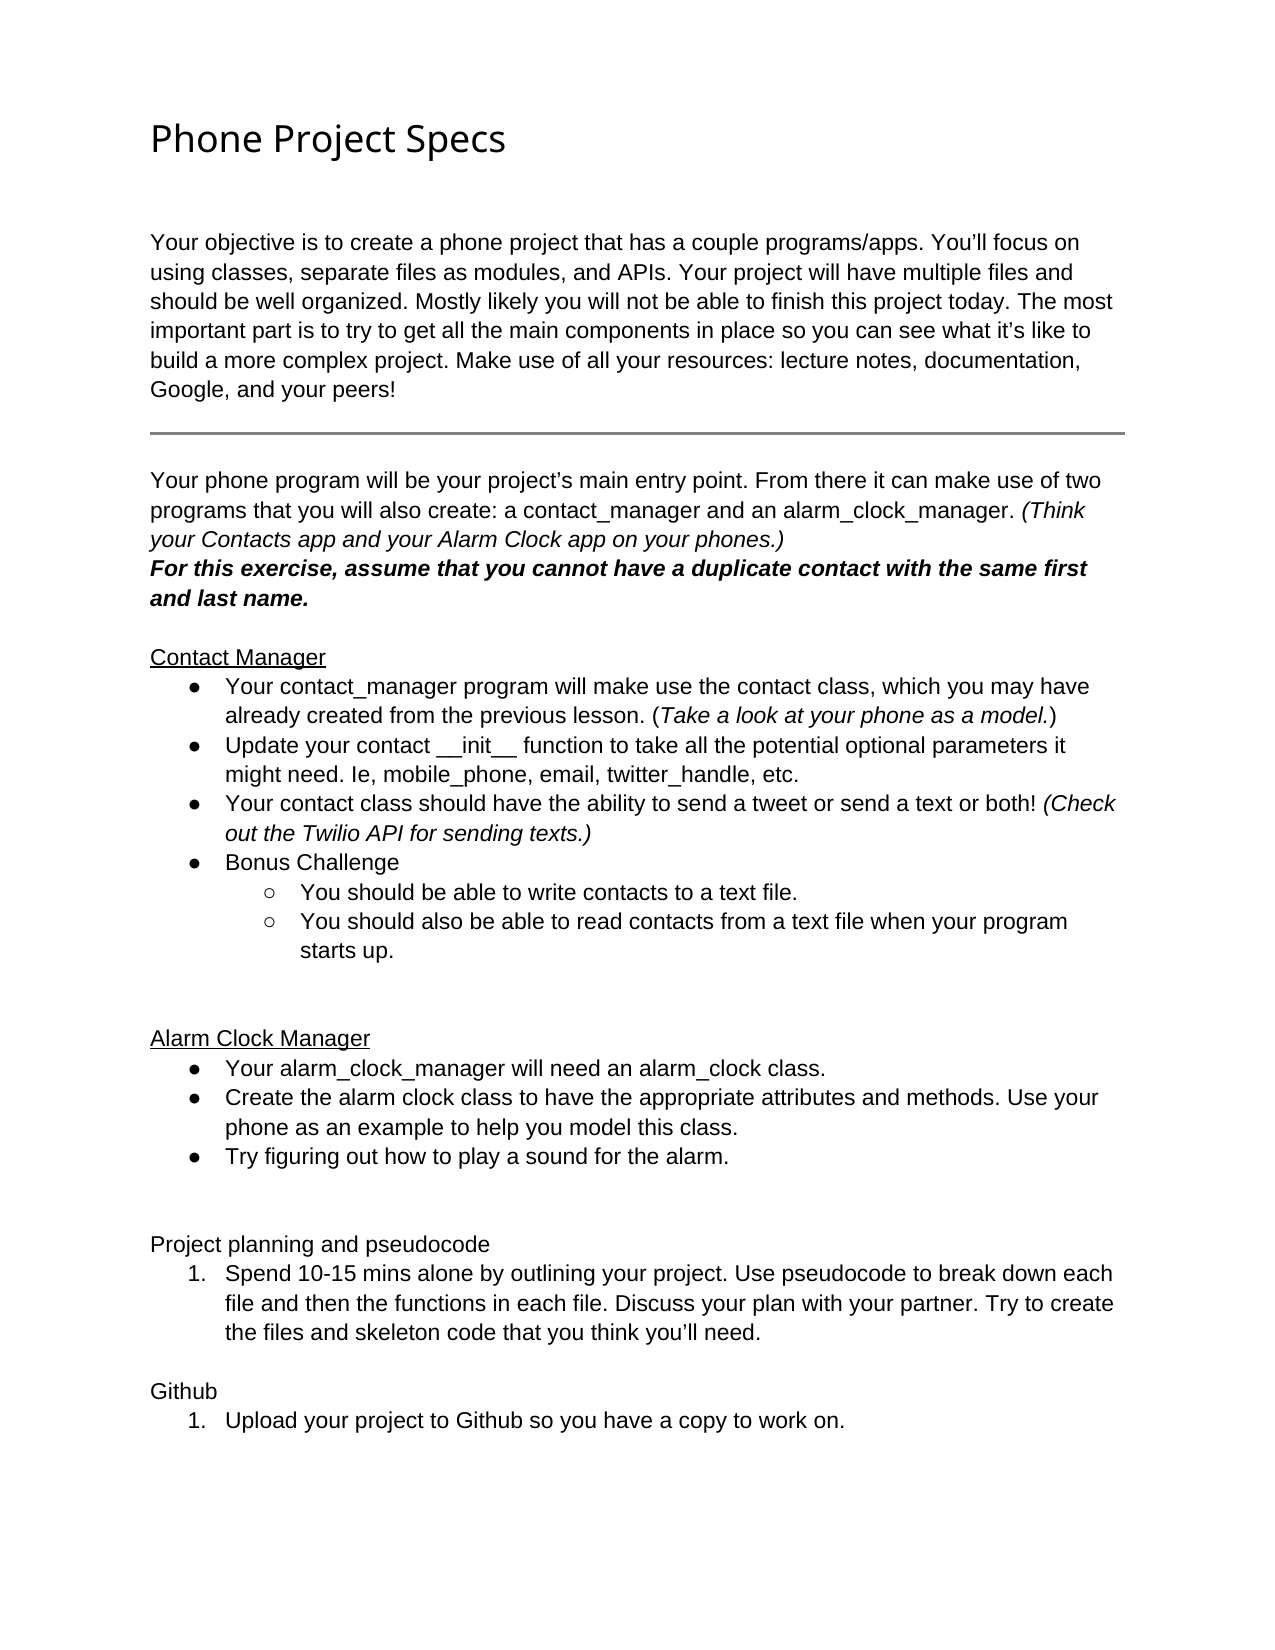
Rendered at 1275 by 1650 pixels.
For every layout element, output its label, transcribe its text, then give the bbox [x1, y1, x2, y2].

list Try figuring out how to play a sound for the alarm. [187, 1143, 1125, 1169]
text For this exercise, assume that you cannot have a duplicate contact with the same first and last name. [150, 556, 1125, 611]
list Your contact_manager program will make use the contact class, which you may have already created from the previous lesson. (Take a look at your phone as a model.) [187, 673, 1125, 728]
list Spend 10-15 mins alone by outlining your project. Use pseudocode to break down each file and then the functions in each file. Discuss your plan with your partner. Try to create the files and skeleton code that you think you’ll need. [187, 1261, 1125, 1345]
text Phone Project Specs [150, 112, 1125, 163]
list Bonus Challenge [187, 850, 1125, 875]
text Your phone program will be your project’s main entry point. From there it can make use of two programs that you will also create: a contact_manager and an alarm_clock_manager. (Think your Contacts app and your Alarm Clock app on your phones.) [150, 468, 1125, 552]
list You should also be able to read contacts from a text file when your program starts up. [262, 908, 1125, 963]
list Your alarm_clock_manager will need an alarm_clock class. [187, 1055, 1125, 1081]
text Contact Manager [150, 644, 1125, 670]
list Update your contact __init__ function to take all the potential optional parameters it might need. Ie, mobile_phone, email, twitter_handle, etc. [187, 732, 1125, 787]
text Alarm Clock Manager [150, 1026, 1125, 1052]
list Create the alarm clock class to have the appropriate attributes and methods. Use your phone as an example to help you model this class. [187, 1085, 1125, 1140]
text Your objective is to create a phone project that has a couple programs/apps. You’ll focus on using classes, separate files as modules, and APIs. Your project will have multiple files and should be well organized. Mostly likely you will not be able to finish this project today. The most important part is to try to get all the main components in place so you can see what it’s like to build a more complex project. Make use of all your resources: lecture notes, documentation, Google, and your peers! [150, 230, 1125, 402]
list You should be able to write contacts to a text file. [262, 879, 1125, 905]
text Project planning and pseudocode [150, 1232, 1125, 1257]
list Your contact class should have the ability to send a tweet or send a text or both! (Check out the Twilio API for sending texts.) [187, 791, 1125, 846]
text Github [150, 1378, 1125, 1404]
list Upload your project to Github so you have a copy to work on. [187, 1408, 1125, 1433]
